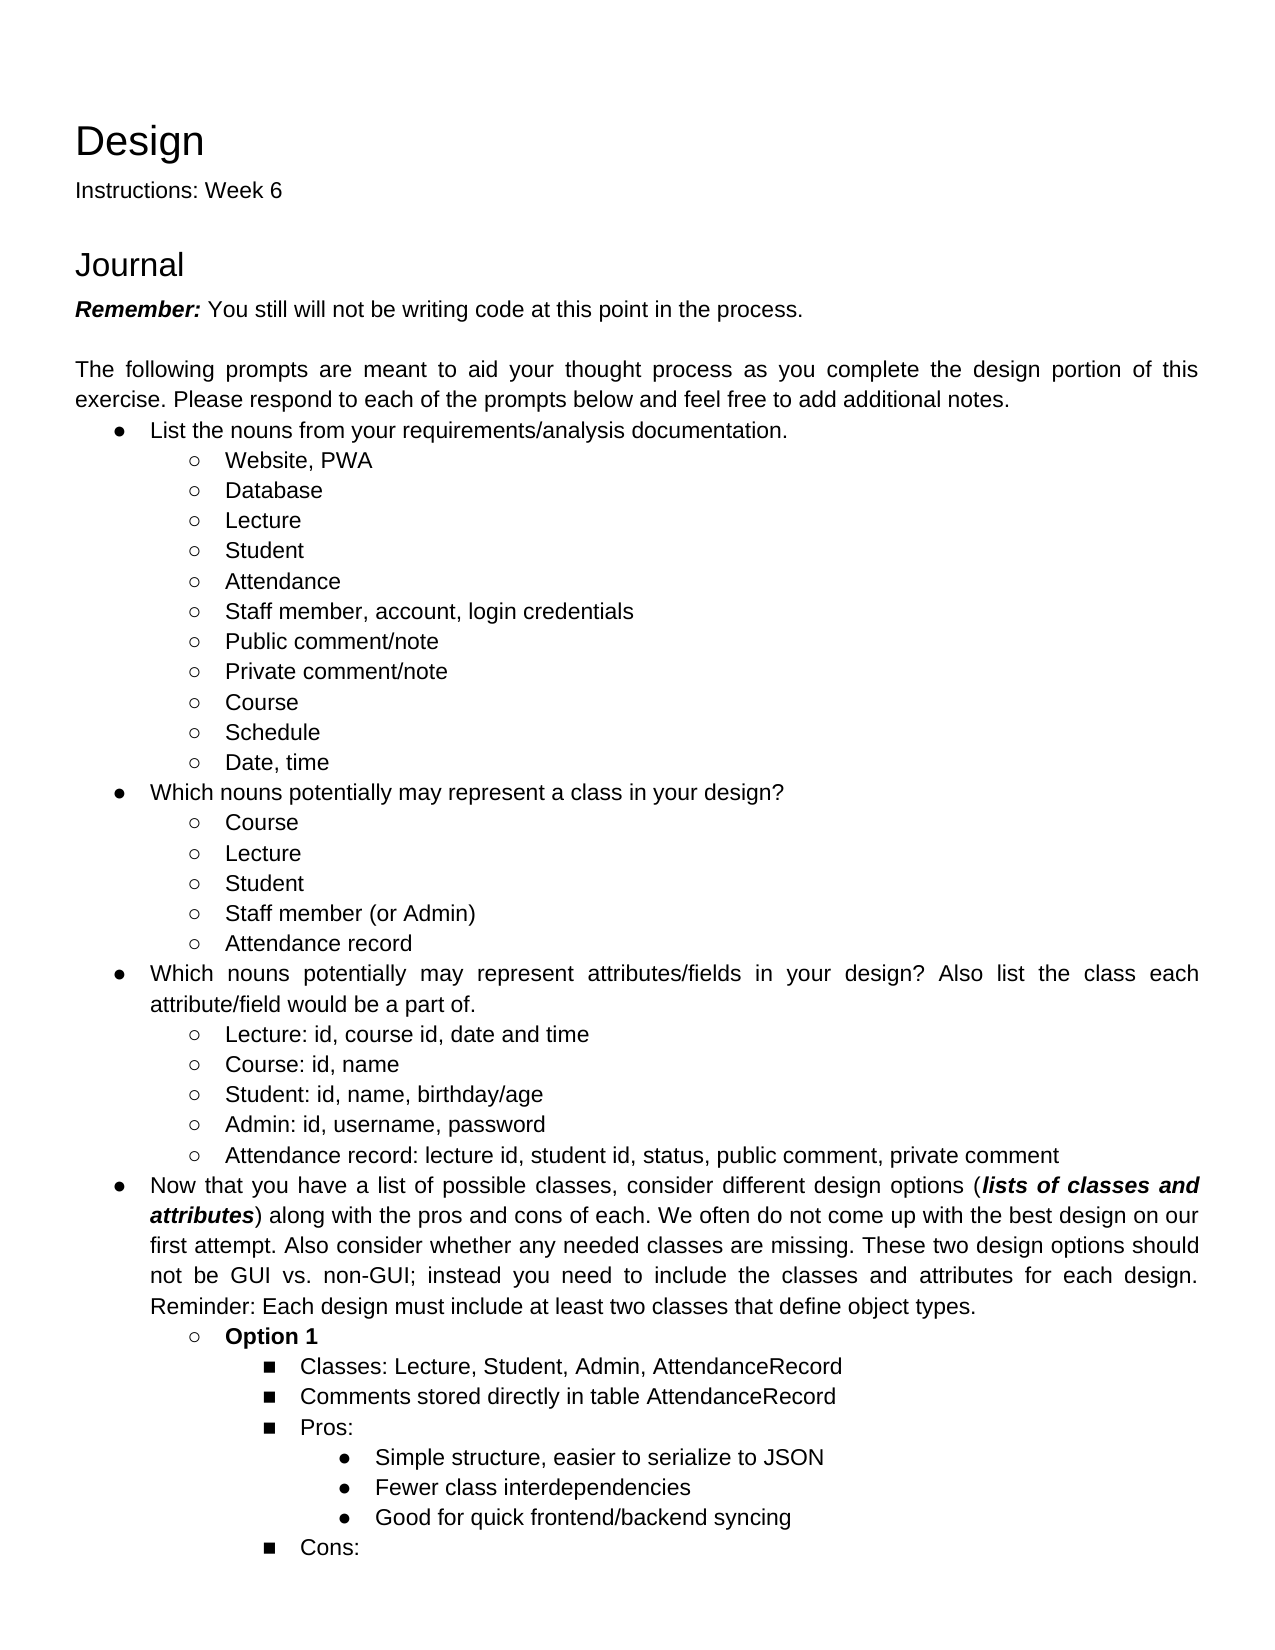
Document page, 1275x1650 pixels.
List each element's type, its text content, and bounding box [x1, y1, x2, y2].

list Classes: Lecture, Student, Admin, AttendanceRecord [262, 1353, 1200, 1379]
list Admin: id, username, password [187, 1111, 1200, 1138]
list Course [187, 688, 1200, 715]
list Student: id, name, birthday/age [187, 1081, 1200, 1107]
list Lecture [187, 507, 1200, 533]
list Cons: [262, 1534, 1200, 1561]
list Date, time [187, 749, 1200, 775]
list Staff member, account, login credentials [187, 598, 1200, 624]
list Student [187, 870, 1200, 896]
subtitle Journal [75, 245, 1200, 283]
list Lecture: id, course id, date and time [187, 1021, 1200, 1047]
list Which nouns potentially may represent attributes/fields in your design? Also list the class each attribute/field would be a part of. [112, 960, 1200, 1017]
list Fewer class interdependencies [337, 1474, 1200, 1500]
list Website, PWA [187, 447, 1200, 473]
list Student [187, 537, 1200, 564]
list List the nouns from your requirements/analysis documentation. [112, 417, 1200, 443]
list Database [187, 477, 1200, 503]
list Course [187, 809, 1200, 836]
list Pros: [262, 1413, 1200, 1440]
list Schedule [187, 719, 1200, 745]
list Simple structure, easier to serialize to JSON [337, 1444, 1200, 1470]
list Now that you have a list of possible classes, consider different design options (lists of classes and attributes) along with the pros and cons of each. We often do not come up with the best design on our first attempt. Also consider whether any needed classes are missing. These two design options should not be GUI vs. non-GUI; instead you need to include the classes and attributes for each design. Reminder: Each design must include at least two classes that define object types. [112, 1172, 1200, 1319]
list Attendance record [187, 930, 1200, 956]
list Staff member (or Admin) [187, 900, 1200, 926]
list Option 1 [187, 1323, 1200, 1349]
list Lecture [187, 839, 1200, 866]
list Attendance [187, 568, 1200, 594]
list Comments stored directly in table AttendanceRecord [262, 1383, 1200, 1409]
subtitle Design [75, 117, 1200, 164]
list Private comment/note [187, 658, 1200, 684]
text Instructions: Week 6 [75, 177, 1200, 203]
text The following prompts are meant to aid your thought process as you complete the design portion of this exercise. Please respond to each of the prompts below and feel free to add additional notes. [75, 356, 1200, 413]
list Public comment/note [187, 628, 1200, 654]
list Course: id, name [187, 1051, 1200, 1077]
list Which nouns potentially may represent a class in your design? [112, 779, 1200, 805]
list Attendance record: lecture id, student id, status, public comment, private comment [187, 1142, 1200, 1168]
text Remember: You still will not be writing code at this point in the process. [75, 296, 1200, 322]
list Good for quick frontend/backend syncing [337, 1504, 1200, 1530]
